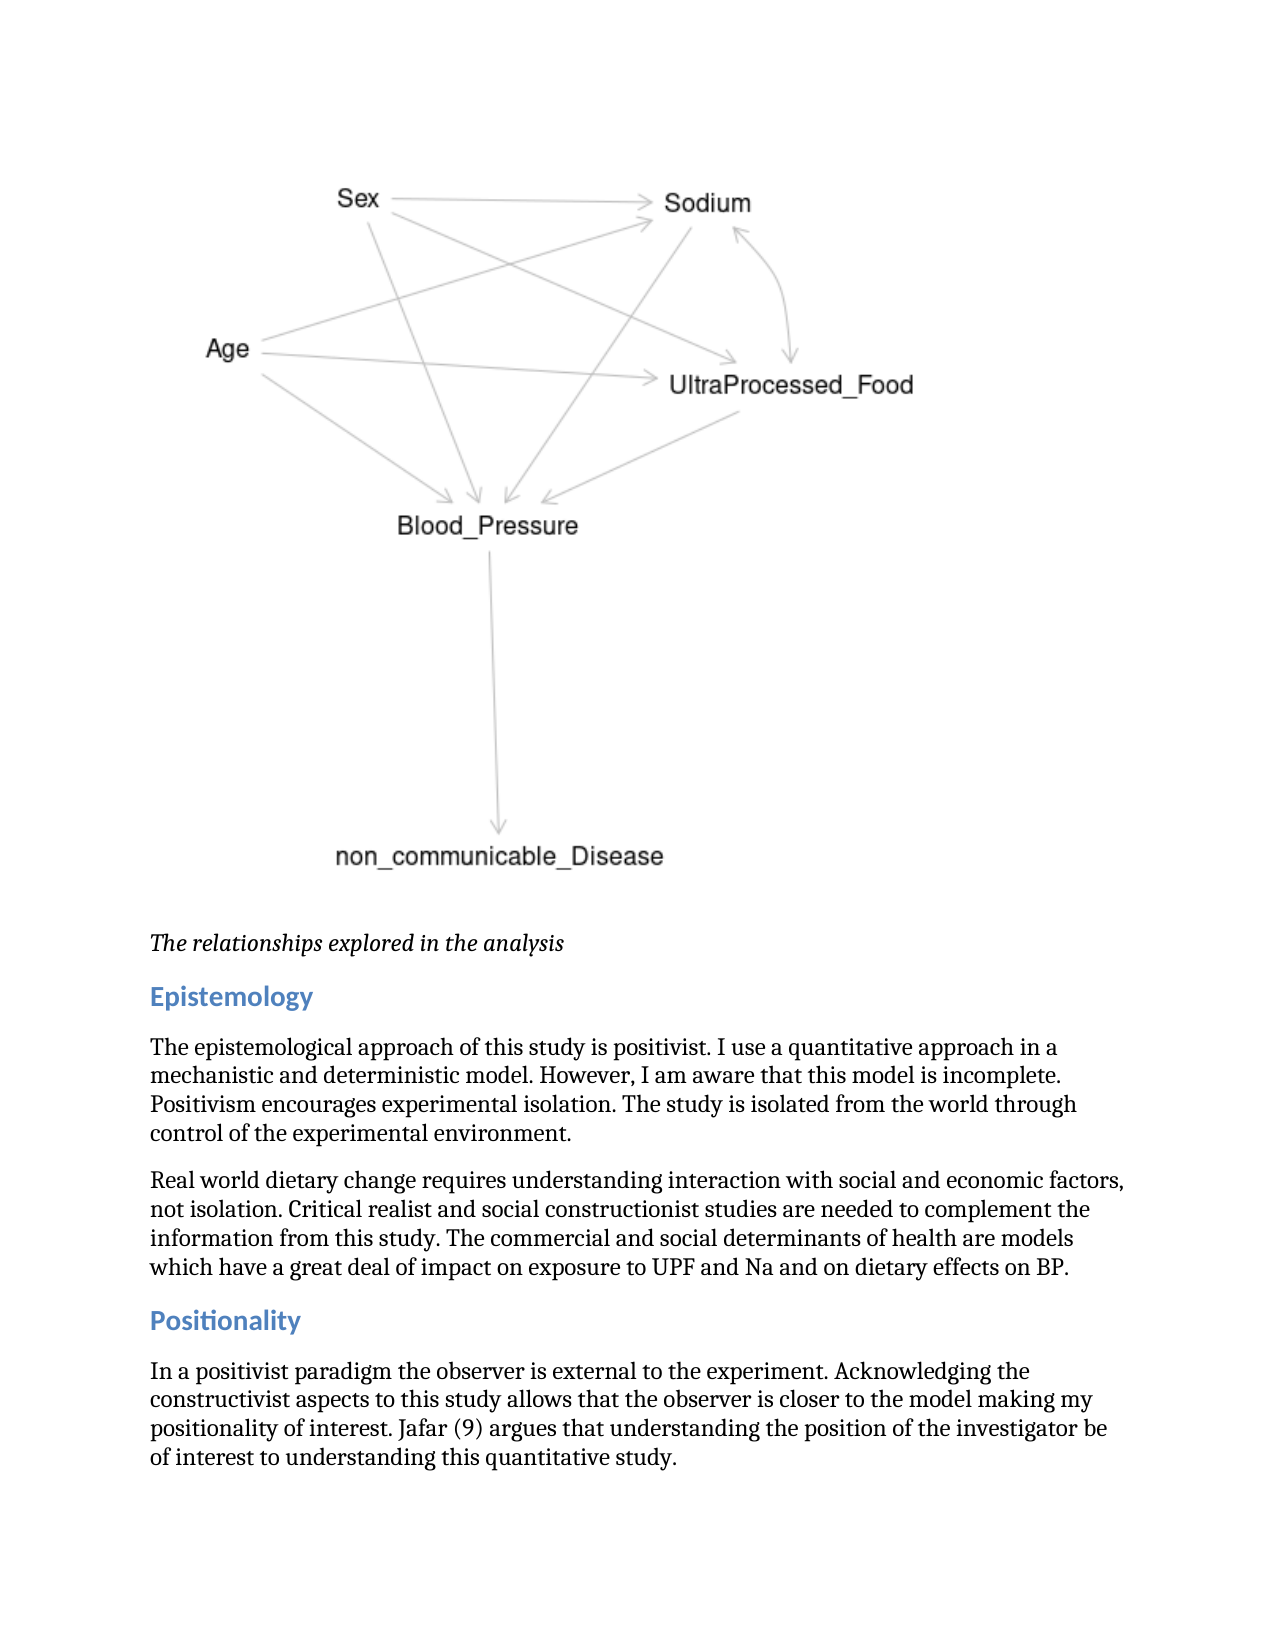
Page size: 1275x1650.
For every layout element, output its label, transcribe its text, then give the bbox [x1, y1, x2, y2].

subtitle Positionality [150, 1302, 1125, 1338]
text In a positivist paradigm the observer is external to the experiment. Acknowledging the constructivist aspects to this study allows that the observer is closer to the model making my positionality of interest. Jafar (9) argues that understanding the position of the investigator be of interest to understanding this quantitative study. [150, 1357, 1125, 1472]
picture [168, 150, 927, 908]
subtitle Epistemology [150, 978, 1125, 1014]
text The relationships explored in the analysis [150, 929, 1125, 957]
text Real world dietary change requires understanding interaction with social and economic factors, not isolation. Critical realist and social constructionist studies are needed to complement the information from this study. The commercial and social determinants of health are models which have a great deal of impact on exposure to UPF and Na and on dietary effects on BP. [150, 1166, 1125, 1281]
text The epistemological approach of this study is positivist. I use a quantitative approach in a mechanistic and deterministic model. However, I am aware that this model is incomplete. Positivism encourages experimental isolation. The study is isolated from the world through control of the experimental environment. [150, 1033, 1125, 1148]
